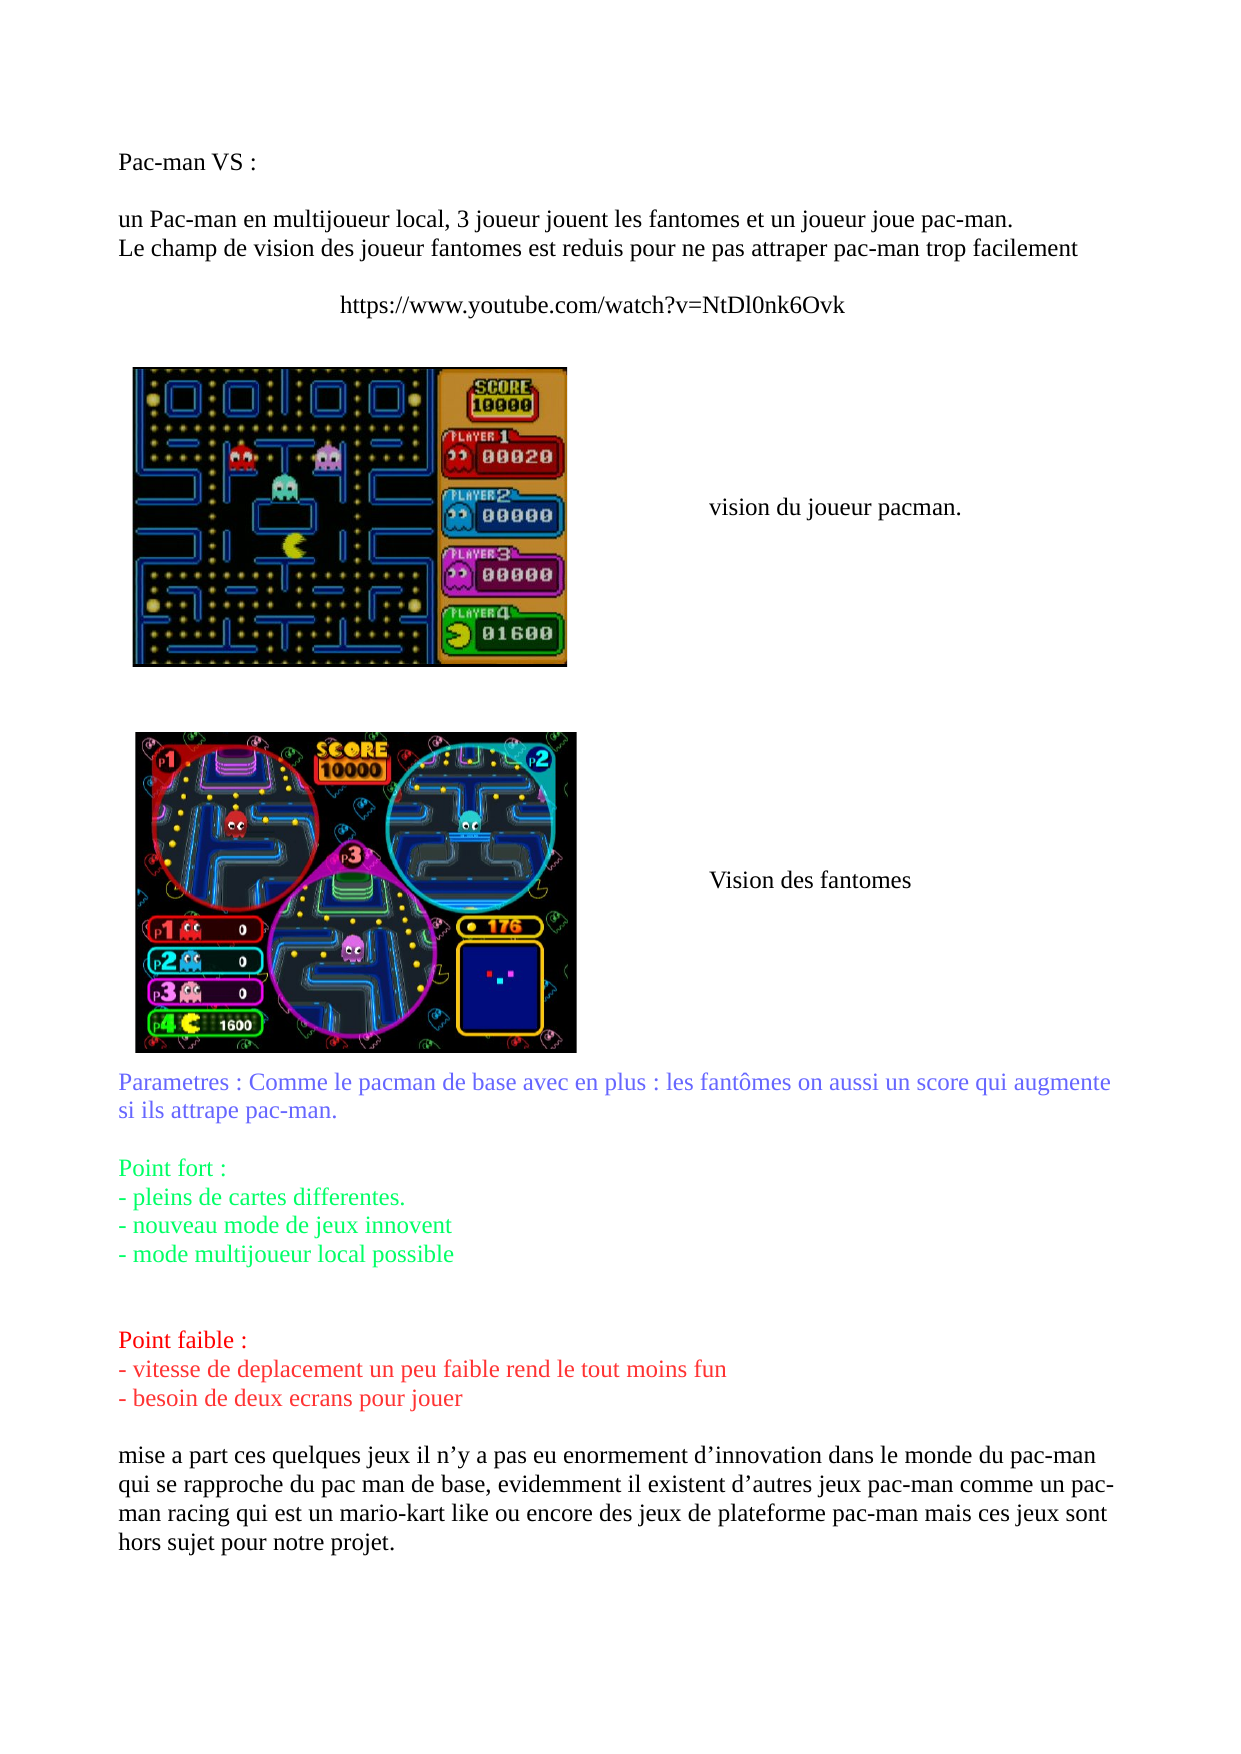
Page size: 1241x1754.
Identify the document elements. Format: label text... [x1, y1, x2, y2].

text - nouveau mode de jeux innovent [118, 1211, 1122, 1239]
picture [132, 367, 568, 667]
text - besoin de deux ecrans pour jouer [118, 1383, 1122, 1412]
text Point fort : [118, 1153, 1122, 1182]
text - pleins de cartes differentes. [118, 1182, 1122, 1211]
text vision du joueur pacman. [568, 492, 1122, 521]
text Le champ de vision des joueur fantomes est reduis pour ne pas attraper pac-man trop facilement [118, 233, 1122, 262]
text - mode multijoueur local possible [118, 1239, 1122, 1268]
text https://www.youtube.com/watch?v=NtDl0nk6Ovk [118, 291, 1122, 319]
text - vitesse de deplacement un peu faible rend le tout moins fun [118, 1354, 1122, 1383]
text Vision des fantomes [577, 866, 1122, 894]
text Point faible : [118, 1326, 1122, 1354]
picture [135, 732, 577, 1053]
text un Pac-man en multijoueur local, 3 joueur jouent les fantomes et un joueur joue pac-man. [118, 204, 1122, 233]
text Parametres : Comme le pacman de base avec en plus : les fantômes on aussi un score qui augmente si ils attrape pac-man. [118, 1067, 1122, 1124]
text Pac-man VS : [118, 147, 1122, 176]
text mise a part ces quelques jeux il n’y a pas eu enormement d’innovation dans le monde du pac-man qui se rapproche du pac man de base, evidemment il existent d’autres jeux pac-man comme un pac-man racing qui est un mario-kart like ou encore des jeux de plateforme pac-man mais ces jeux sont hors sujet pour notre projet. [118, 1441, 1122, 1556]
text [118, 866, 135, 894]
